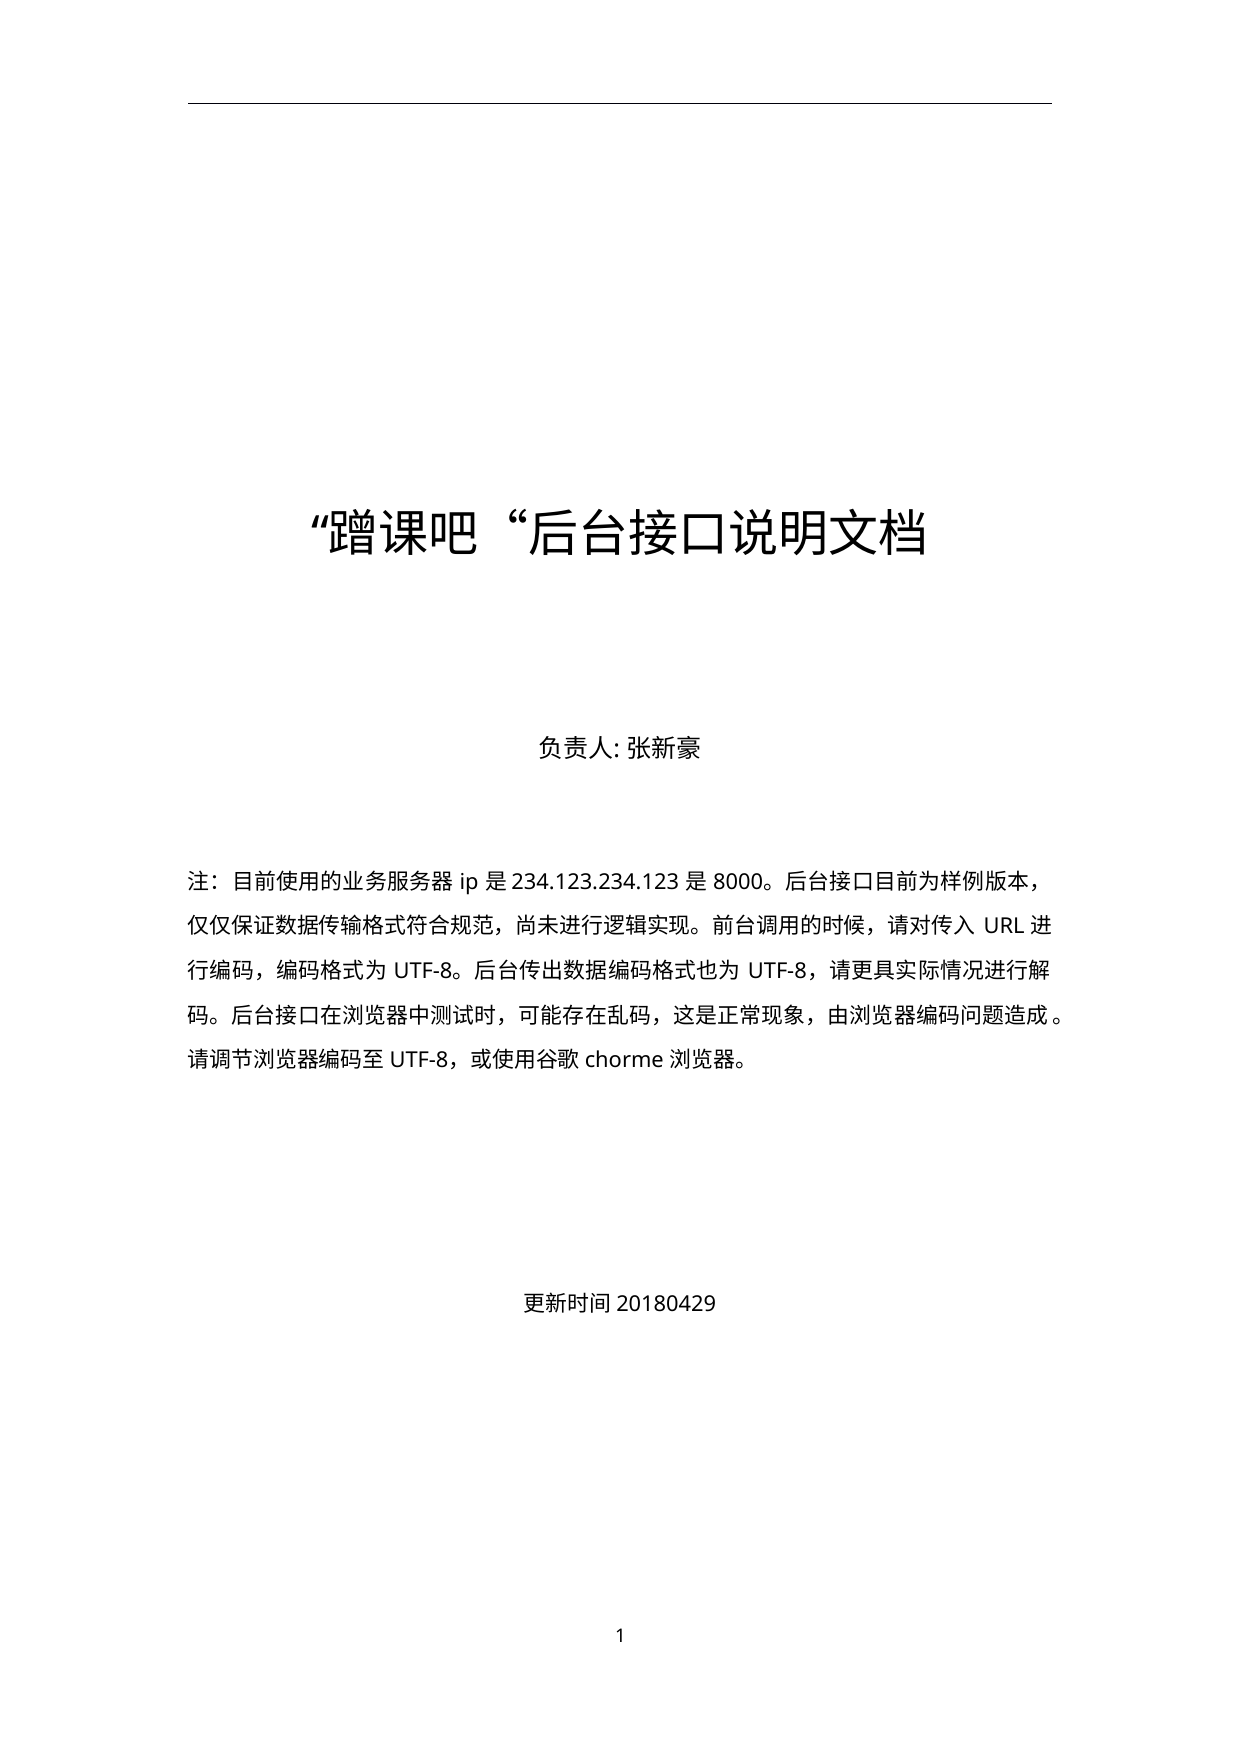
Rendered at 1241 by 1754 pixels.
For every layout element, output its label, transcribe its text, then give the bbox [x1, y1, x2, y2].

text “蹭课吧“后台接口说明文档 [187, 493, 1052, 566]
text 更新时间 20180429 [187, 1286, 1052, 1318]
text 负责人: 张新豪 [187, 728, 1052, 764]
text 注：目前使用的业务服务器 ip 是234.123.234.123 是 8000。后台接口目前为样例版本，仅仅保证数据传输格式符合规范，尚未进行逻辑实现。前台调用的时候，请对传入 URL 进行编码，编码格式为 UTF-8。后台传出数据编码格式也为 UTF-8，请更具实际情况进行解码。后台接口在浏览器中测试时，可能存在乱码，这是正常现象，由浏览器编码问题造成。请调节浏览器编码至 UTF-8，或使用谷歌 chorme 浏览器。 [187, 864, 1052, 1074]
